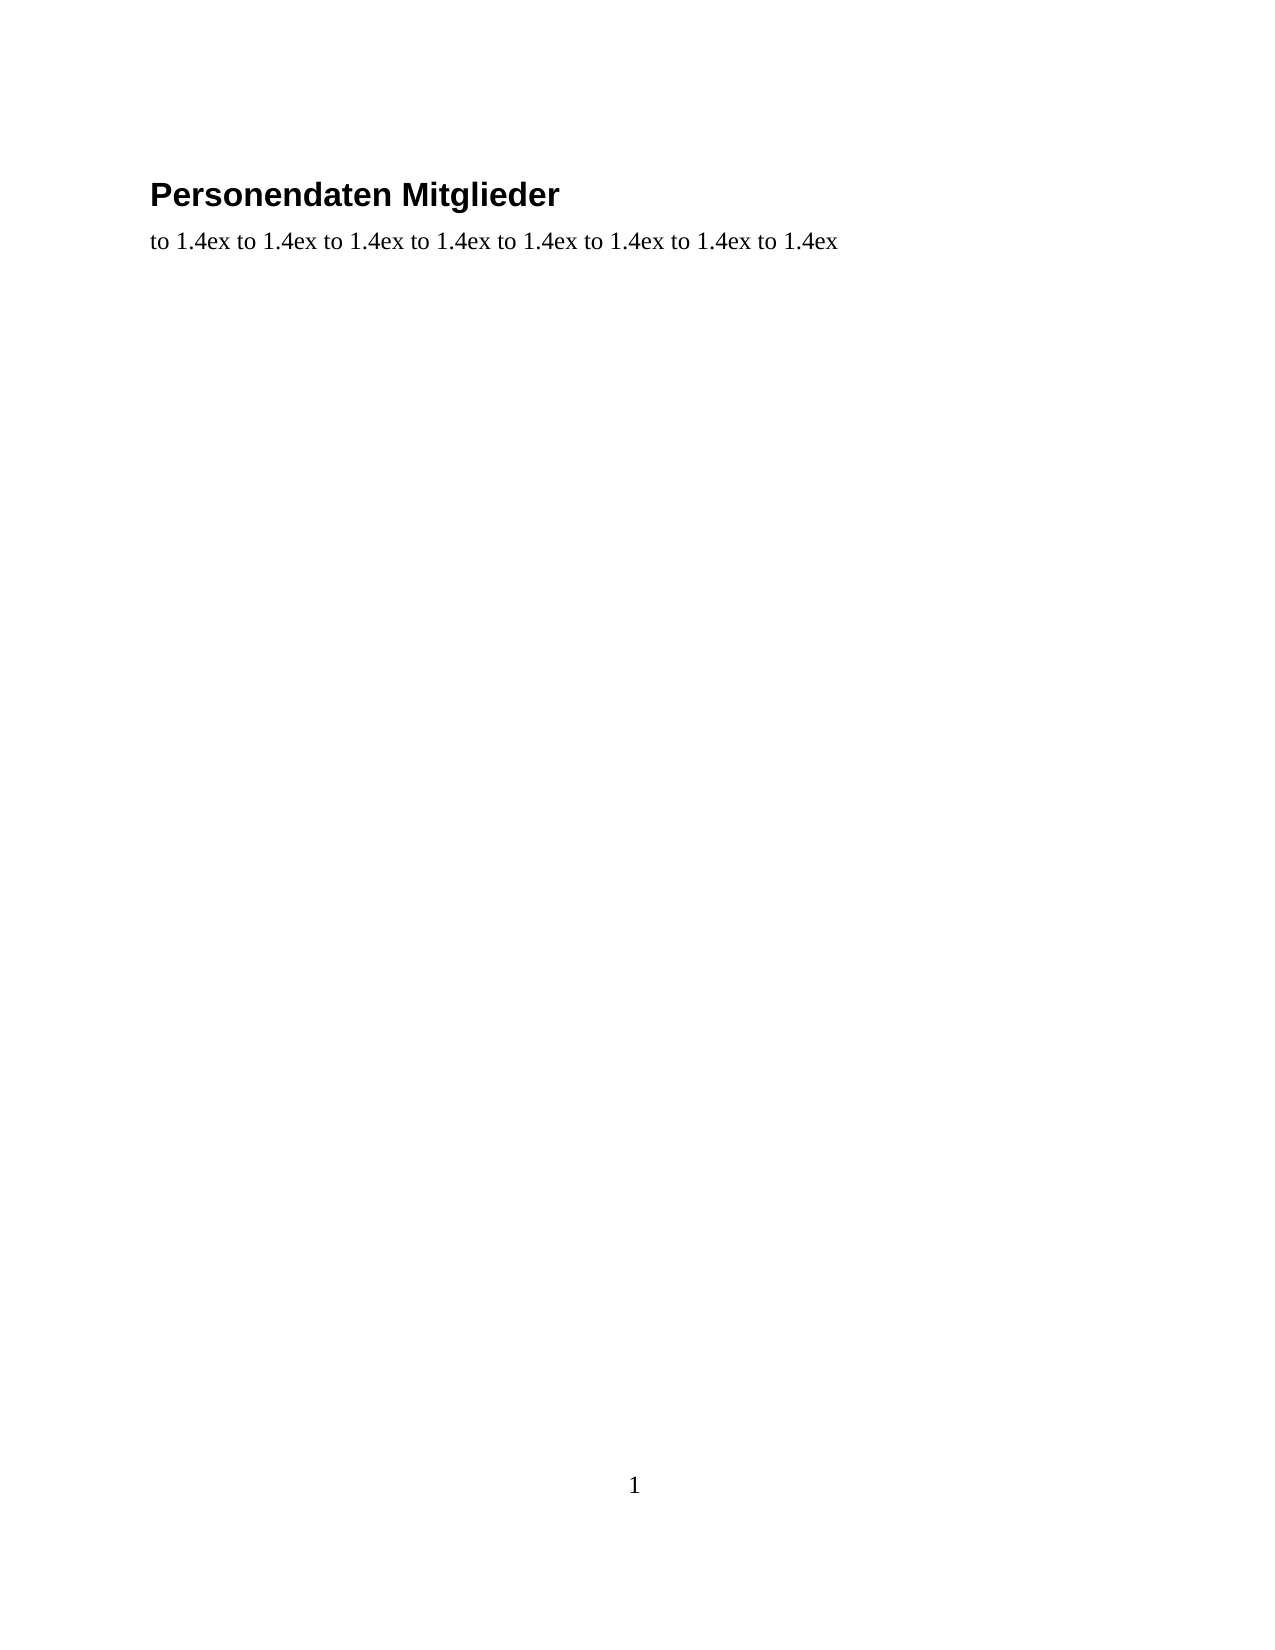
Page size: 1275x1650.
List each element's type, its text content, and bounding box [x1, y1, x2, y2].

subtitle Personendaten Mitglieder [150, 175, 1125, 214]
text to 1.4ex to 1.4ex to 1.4ex to 1.4ex to 1.4ex to 1.4ex to 1.4ex to 1.4ex [150, 226, 1125, 255]
